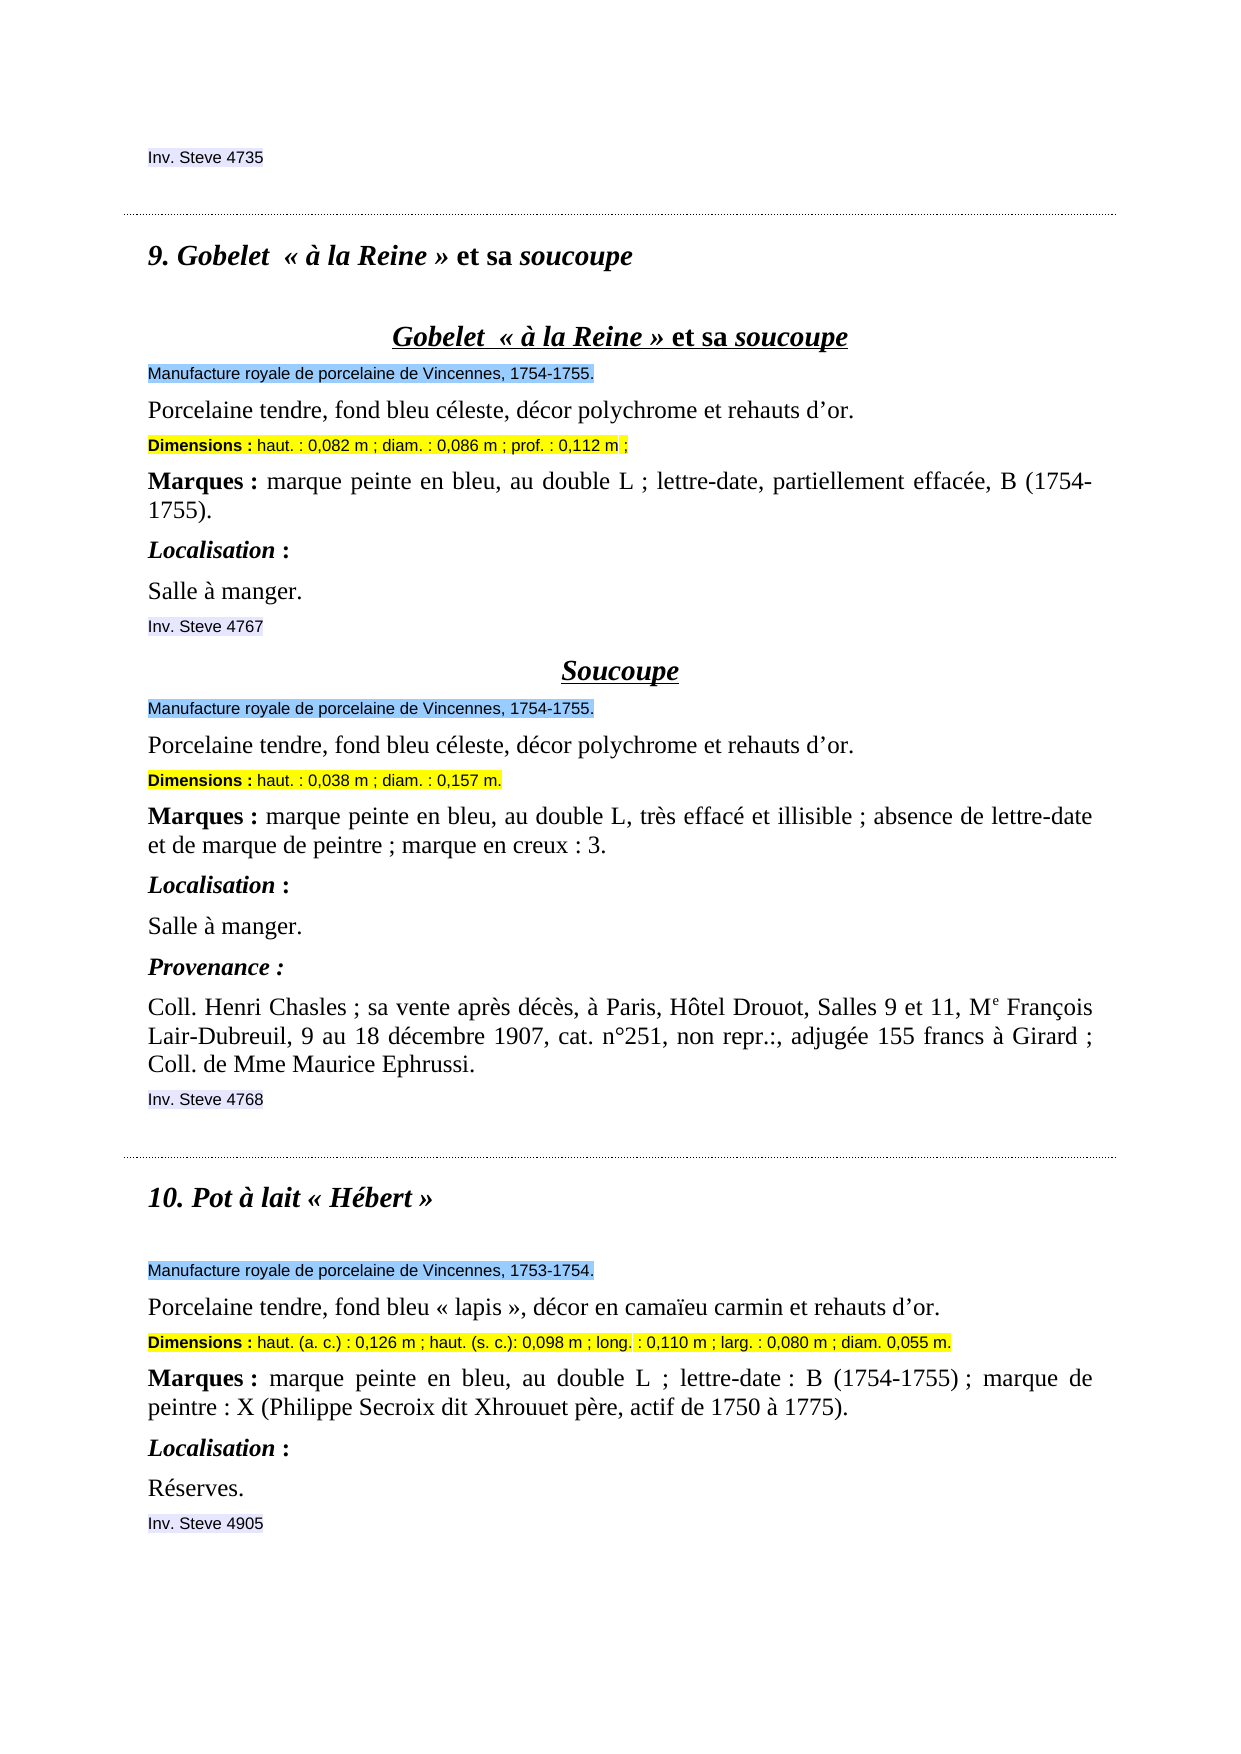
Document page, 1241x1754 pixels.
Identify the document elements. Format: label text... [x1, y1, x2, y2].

text Coll. Henri Chasles ; sa vente après décès, à Paris, Hôtel Drouot, Salles 9 et 11, Me François Lair-Dubreuil, 9 au 18 décembre 1907, cat. n°251, non repr.:, adjugée 155 francs à Girard ; Coll. de Mme Maurice Ephrussi. [148, 992, 1093, 1078]
text Dimensions : haut. : 0,038 m ; diam. : 0,157 m. [502, 770, 1093, 789]
text Localisation : [148, 1433, 1093, 1462]
text Dimensions : haut. (a. c.) : 0,126 m ; haut. (s. c.): 0,098 m ; long. : 0,110 m ; larg. : 0,080 m ; diam. 0,055 m. [951, 1333, 1093, 1352]
text Marques : marque peinte en bleu, au double L ; lettre-date : B (1754-1755) ; marque de peintre : X (Philippe Secroix dit Xhrouuet père, actif de 1750 à 1775). [148, 1363, 1093, 1421]
text Inv. Steve 4735 [263, 148, 1093, 167]
text Réserves. [148, 1473, 1093, 1502]
text Marques : marque peinte en bleu, au double L ; lettre-date, partiellement effacée, B (1754-1755). [148, 466, 1093, 524]
text Inv. Steve 4768 [263, 1090, 1093, 1109]
text Manufacture royale de porcelaine de Vincennes, 1754-1755. [594, 699, 1093, 718]
text Dimensions : haut. : 0,082 m ; diam. : 0,086 m ; prof. : 0,112 m ; [628, 435, 1093, 454]
text Provenance : [148, 952, 1093, 980]
text Inv. Steve 4905 [263, 1514, 1093, 1533]
text Manufacture royale de porcelaine de Vincennes, 1754-1755. [594, 364, 1093, 383]
text Localisation : [148, 871, 1093, 899]
text Localisation : [148, 536, 1093, 564]
text Salle à manger. [148, 911, 1093, 940]
subtitle Soucoupe [148, 653, 1093, 687]
text Marques : marque peinte en bleu, au double L, très effacé et illisible ; absence de lettre-date et de marque de peintre ; marque en creux : 3. [148, 801, 1093, 859]
subtitle Pot à lait « Hébert » [124, 1157, 1116, 1237]
text Manufacture royale de porcelaine de Vincennes, 1753-1754. [594, 1261, 1093, 1280]
text Porcelaine tendre, fond bleu « lapis », décor en camaïeu carmin et rehauts d’or. [148, 1292, 1093, 1321]
subtitle Gobelet « à la Reine » et sa soucoupe [148, 319, 1093, 352]
text Salle à manger. [148, 576, 1093, 605]
text Inv. Steve 4767 [263, 617, 1093, 636]
text Porcelaine tendre, fond bleu céleste, décor polychrome et rehauts d’or. [148, 730, 1093, 758]
subtitle Gobelet « à la Reine » et sa soucoupe [124, 214, 1116, 295]
text Porcelaine tendre, fond bleu céleste, décor polychrome et rehauts d’or. [148, 395, 1093, 424]
